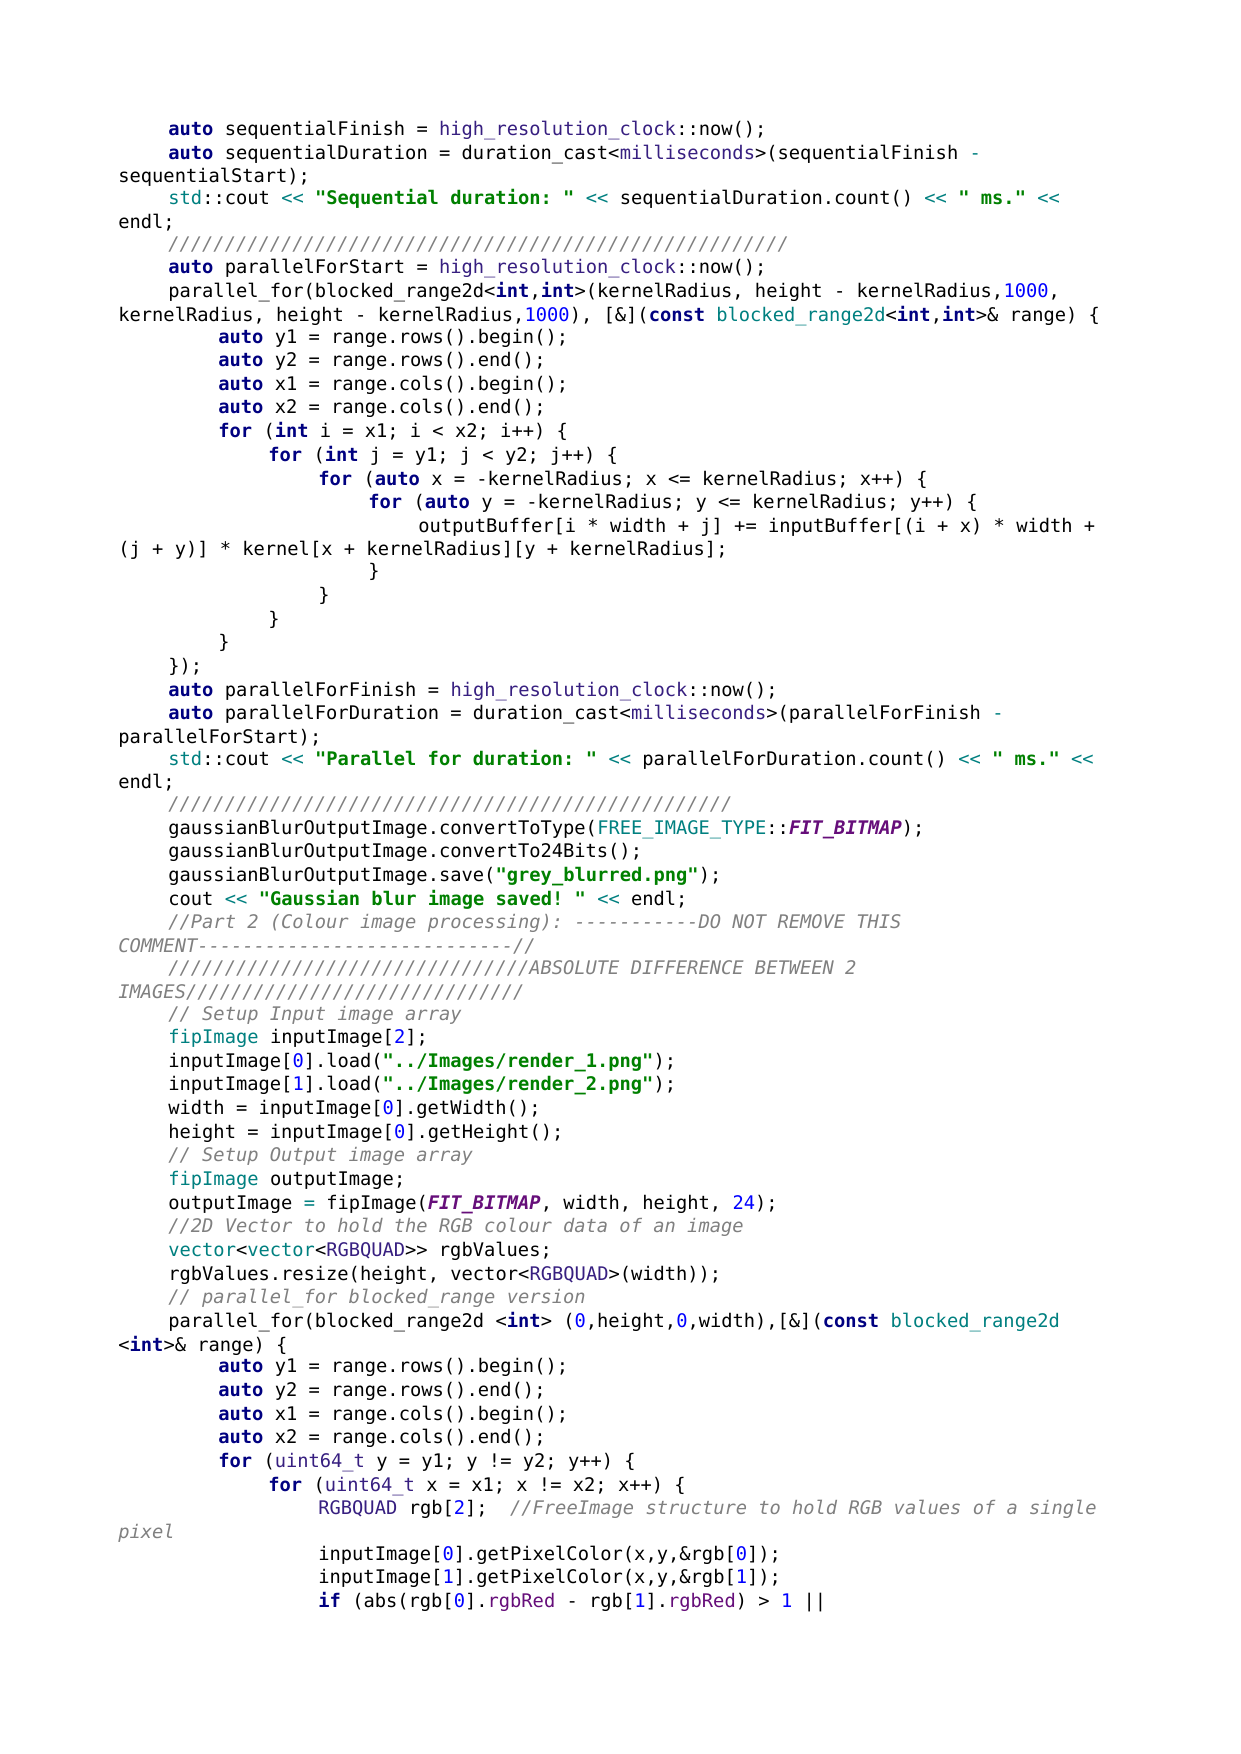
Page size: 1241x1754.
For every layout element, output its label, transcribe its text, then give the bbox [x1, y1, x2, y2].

text std::cout << "Sequential duration: " << sequentialDuration.count() << " ms." << endl; [118, 187, 1122, 233]
text width = inputImage[0].getWidth(); [118, 1097, 1122, 1121]
text gaussianBlurOutputImage.convertTo24Bits(); [118, 841, 1122, 864]
text if (abs(rgb[0].rgbRed - rgb[1].rgbRed) > 1 || [118, 1590, 1122, 1614]
text } [118, 584, 1122, 608]
text //2D Vector to hold the RGB colour data of an image [118, 1215, 1122, 1239]
text outputImage = fipImage(FIT_BITMAP, width, height, 24); [118, 1192, 1122, 1215]
text auto x1 = range.cols().begin(); [118, 373, 1122, 397]
text gaussianBlurOutputImage.convertToType(FREE_IMAGE_TYPE::FIT_BITMAP); [118, 817, 1122, 841]
text auto sequentialDuration = duration_cast<milliseconds>(sequentialFinish - sequentialStart); [118, 142, 1122, 187]
text for (auto x = -kernelRadius; x <= kernelRadius; x++) { [118, 467, 1122, 491]
text /////////////////////////////////////////////////////// [118, 233, 1122, 256]
text fipImage inputImage[2]; [118, 1026, 1122, 1050]
text inputImage[1].load("../Images/render_2.png"); [118, 1073, 1122, 1097]
text std::cout << "Parallel for duration: " << parallelForDuration.count() << " ms." << endl; [118, 748, 1122, 793]
text auto y2 = range.rows().end(); [118, 1379, 1122, 1403]
text inputImage[0].load("../Images/render_1.png"); [118, 1050, 1122, 1073]
text parallel_for(blocked_range2d<int,int>(kernelRadius, height - kernelRadius,1000, kernelRadius, height - kernelRadius,1000), [&](const blocked_range2d<int,int>& range) { [118, 280, 1122, 326]
text }); [118, 655, 1122, 678]
text ////////////////////////////////ABSOLUTE DIFFERENCE BETWEEN 2 IMAGES////////////////////////////// [118, 957, 1122, 1002]
text RGBQUAD rgb[2]; //FreeImage structure to hold RGB values of a single pixel [118, 1497, 1122, 1543]
text cout << "Gaussian blur image saved! " << endl; [118, 888, 1122, 911]
text for (auto y = -kernelRadius; y <= kernelRadius; y++) { [118, 491, 1122, 515]
text auto x2 = range.cols().end(); [118, 397, 1122, 420]
text vector<vector<RGBQUAD>> rgbValues; [118, 1239, 1122, 1263]
text auto parallelForStart = high_resolution_clock::now(); [118, 256, 1122, 280]
text height = inputImage[0].getHeight(); [118, 1121, 1122, 1144]
text // Setup Output image array [118, 1144, 1122, 1168]
text fipImage outputImage; [118, 1168, 1122, 1192]
text auto y1 = range.rows().begin(); [118, 1355, 1122, 1379]
text auto parallelForDuration = duration_cast<milliseconds>(parallelForFinish - parallelForStart); [118, 702, 1122, 748]
text //Part 2 (Colour image processing): -----------DO NOT REMOVE THIS COMMENT----------------------------// [118, 911, 1122, 957]
text auto sequentialFinish = high_resolution_clock::now(); [118, 118, 1122, 142]
text } [118, 608, 1122, 631]
text } [118, 560, 1122, 584]
text auto x1 = range.cols().begin(); [118, 1403, 1122, 1426]
text auto parallelForFinish = high_resolution_clock::now(); [118, 678, 1122, 702]
text // parallel_for blocked_range version [118, 1286, 1122, 1310]
text auto y2 = range.rows().end(); [118, 349, 1122, 373]
text auto x2 = range.cols().end(); [118, 1426, 1122, 1450]
text parallel_for(blocked_range2d <int> (0,height,0,width),[&](const blocked_range2d <int>& range) { [118, 1310, 1122, 1355]
text gaussianBlurOutputImage.save("grey_blurred.png"); [118, 864, 1122, 888]
text } [118, 631, 1122, 655]
text for (uint64_t y = y1; y != y2; y++) { [118, 1450, 1122, 1474]
text outputBuffer[i * width + j] += inputBuffer[(i + x) * width + (j + y)] * kernel[x + kernelRadius][y + kernelRadius]; [118, 515, 1122, 560]
text for (uint64_t x = x1; x != x2; x++) { [118, 1474, 1122, 1497]
text for (int j = y1; j < y2; j++) { [118, 444, 1122, 467]
text auto y1 = range.rows().begin(); [118, 326, 1122, 349]
text inputImage[1].getPixelColor(x,y,&rgb[1]); [118, 1566, 1122, 1590]
text inputImage[0].getPixelColor(x,y,&rgb[0]); [118, 1543, 1122, 1566]
text // Setup Input image array [118, 1002, 1122, 1026]
text ////////////////////////////////////////////////// [118, 793, 1122, 817]
text rgbValues.resize(height, vector<RGBQUAD>(width)); [118, 1263, 1122, 1286]
text for (int i = x1; i < x2; i++) { [118, 420, 1122, 444]
